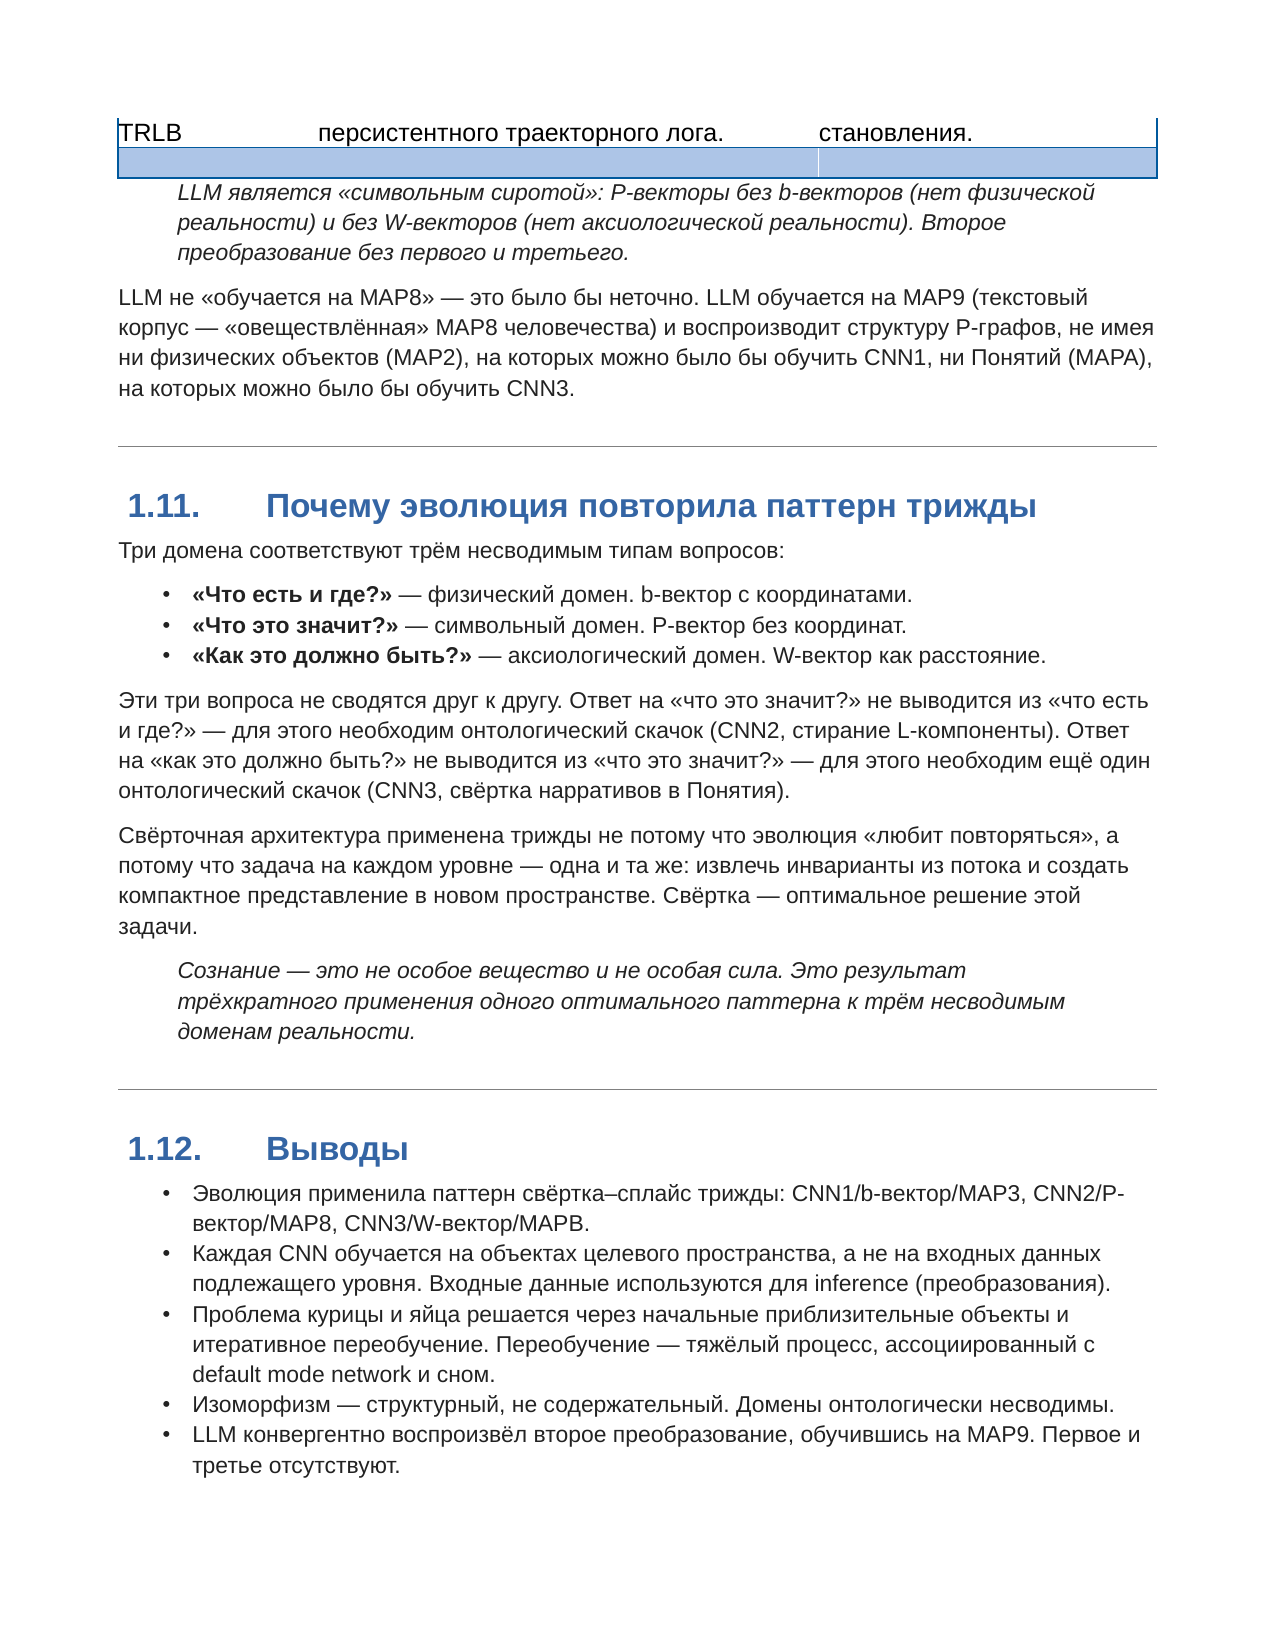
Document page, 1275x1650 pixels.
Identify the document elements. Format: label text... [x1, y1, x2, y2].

list LLM конвергентно воспроизвёл второе преобразование, обучившись на MAP9. Первое и третье отсутствуют. [162, 1421, 1157, 1478]
list Каждая CNN обучается на объектах целевого пространства, а не на входных данных подлежащего уровня. Входные данные используются для inference (преобразования). [162, 1240, 1157, 1297]
list Эволюция применила паттерн свёртка–сплайс трижды: CNN1/b-вектор/MAP3, CNN2/P-вектор/MAP8, CNN3/W-вектор/MAPB. [162, 1180, 1157, 1236]
text Сознание — это не особое вещество и не особая сила. Это результат трёхкратного применения одного оптимального паттерна к трём несводимым доменам реальности. [177, 957, 1098, 1044]
table_cell [819, 148, 1156, 177]
list «Что это значит?» — символьный домен. P-вектор без координат. [162, 612, 1157, 638]
list Изоморфизм — структурный, не содержательный. Домены онтологически несводимы. [162, 1391, 1157, 1418]
table_cell TRLB [119, 118, 318, 147]
table_cell становления. [819, 118, 1156, 147]
list Проблема курицы и яйца решается через начальные приблизительные объекты и итеративное переобучение. Переобучение — тяжёлый процесс, ассоциированный с default mode network и сном. [162, 1301, 1157, 1387]
table_cell [318, 148, 818, 177]
table_cell [119, 148, 318, 177]
subtitle Выводы [118, 1129, 1157, 1167]
text Свёрточная архитектура применена трижды не потому что эволюция «любит повторяться», а потому что задача на каждом уровне — одна и та же: извлечь инварианты из потока и создать компактное представление в новом пространстве. Свёртка — оптимальное решение этой задачи. [118, 822, 1157, 939]
subtitle Почему эволюция повторила паттерн трижды [118, 485, 1157, 524]
text Эти три вопроса не сводятся друг к другу. Ответ на «что это значит?» не выводится из «что есть и где?» — для этого необходим онтологический скачок (CNN2, стирание L-компоненты). Ответ на «как это должно быть?» не выводится из «что это значит?» — для этого необходим ещё один онтологический скачок (CNN3, свёртка нарративов в Понятия). [118, 687, 1157, 803]
text LLM не «обучается на MAP8» — это было бы неточно. LLM обучается на MAP9 (текстовый корпус — «овеществлённая» MAP8 человечества) и воспроизводит структуру P-графов, не имея ни физических объектов (MAP2), на которых можно было бы обучить CNN1, ни Понятий (MAPA), на которых можно было бы обучить CNN3. [118, 284, 1157, 401]
list «Что есть и где?» — физический домен. b-вектор с координатами. [162, 581, 1157, 608]
text LLM является «символьным сиротой»: P-векторы без b-векторов (нет физической реальности) и без W-векторов (нет аксиологической реальности). Второе преобразование без первого и третьего. [177, 179, 1098, 266]
table_cell персистентного траекторного лога. [318, 118, 818, 147]
text Три домена соответствуют трём несводимым типам вопросов: [118, 537, 1157, 563]
list «Как это должно быть?» — аксиологический домен. W-вектор как расстояние. [162, 642, 1157, 668]
